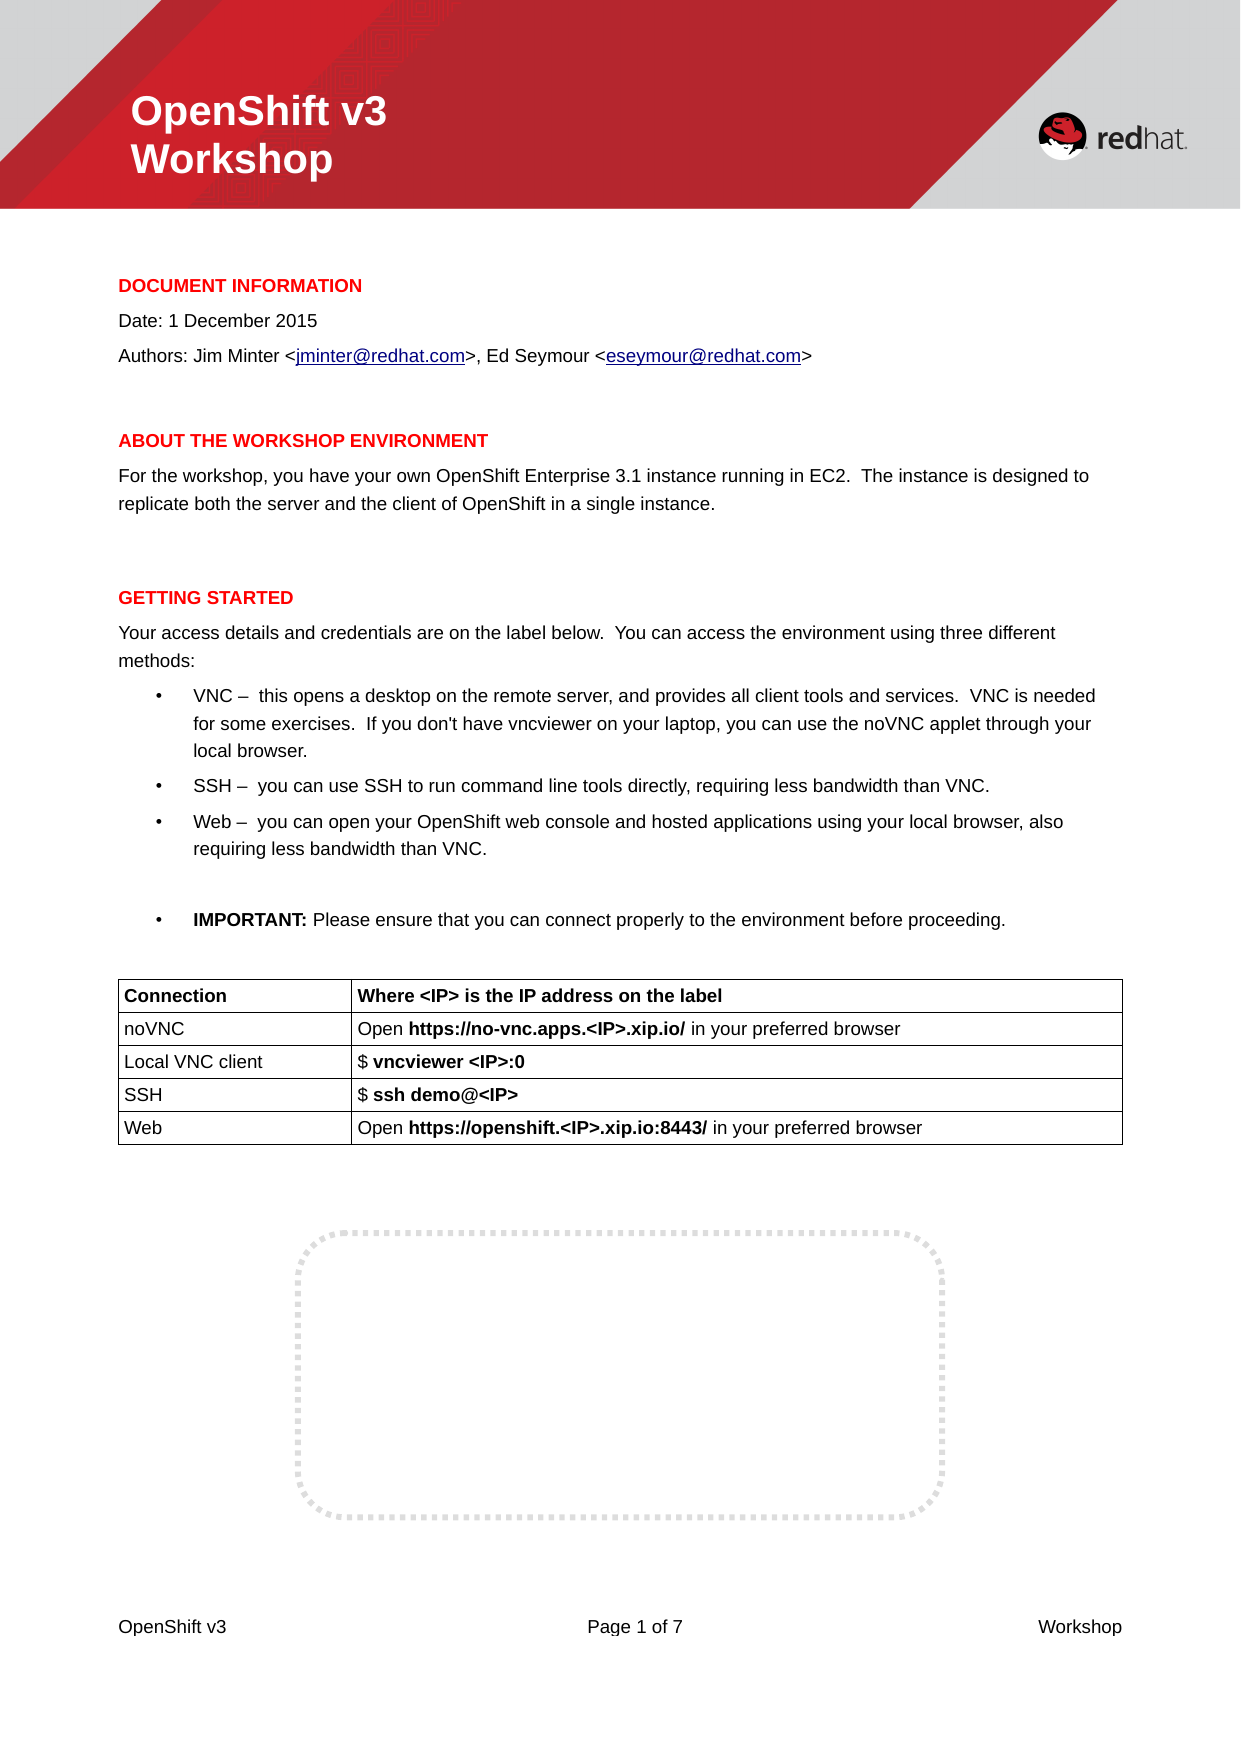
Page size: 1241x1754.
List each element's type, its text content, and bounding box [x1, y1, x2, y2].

list IMPORTANT: Please ensure that you can connect properly to the environment before proceeding. [156, 908, 1122, 930]
table_cell $ vncviewer <IP>:0 [352, 1046, 1122, 1078]
text For the workshop, you have your own OpenShift Enterprise 3.1 instance running in EC2. The instance is designed to replicate both the server and the client of OpenShift in a single instance. [118, 465, 1122, 514]
table_cell Web [119, 1112, 351, 1144]
table_header Where <IP> is the IP address on the label [352, 980, 1122, 1012]
text Getting Started [118, 587, 1122, 608]
table_cell Open https://no-vnc.apps.<IP>.xip.io/ in your preferred browser [352, 1013, 1122, 1045]
text Authors: Jim Minter <jminter@redhat.com>, Ed Seymour <eseymour@redhat.com> [118, 345, 1122, 366]
table_cell Open https://openshift.<IP>.xip.io:8443/ in your preferred browser [352, 1112, 1122, 1144]
list Web – you can open your OpenShift web console and hosted applications using your local browser, also requiring less bandwidth than VNC. [156, 810, 1122, 860]
table_cell SSH [119, 1079, 351, 1111]
list VNC – this opens a desktop on the remote server, and provides all client tools and services. VNC is needed for some exercises. If you don't have vncviewer on your laptop, you can use the noVNC applet through your local browser. [156, 685, 1122, 762]
list SSH – you can use SSH to run command line tools directly, requiring less bandwidth than VNC. [156, 775, 1122, 797]
table_cell $ ssh demo@<IP> [352, 1079, 1122, 1111]
table_cell noVNC [119, 1013, 351, 1045]
text About the workshop Environment [118, 430, 1122, 452]
picture [0, 0, 1241, 209]
table_header Connection [119, 980, 351, 1012]
table_cell Local VNC client [119, 1046, 351, 1078]
text Date: 1 December 2015 [118, 310, 1122, 331]
text Your access details and credentials are on the label below. You can access the environment using three different methods: [118, 622, 1122, 671]
text Document information [118, 253, 1122, 296]
